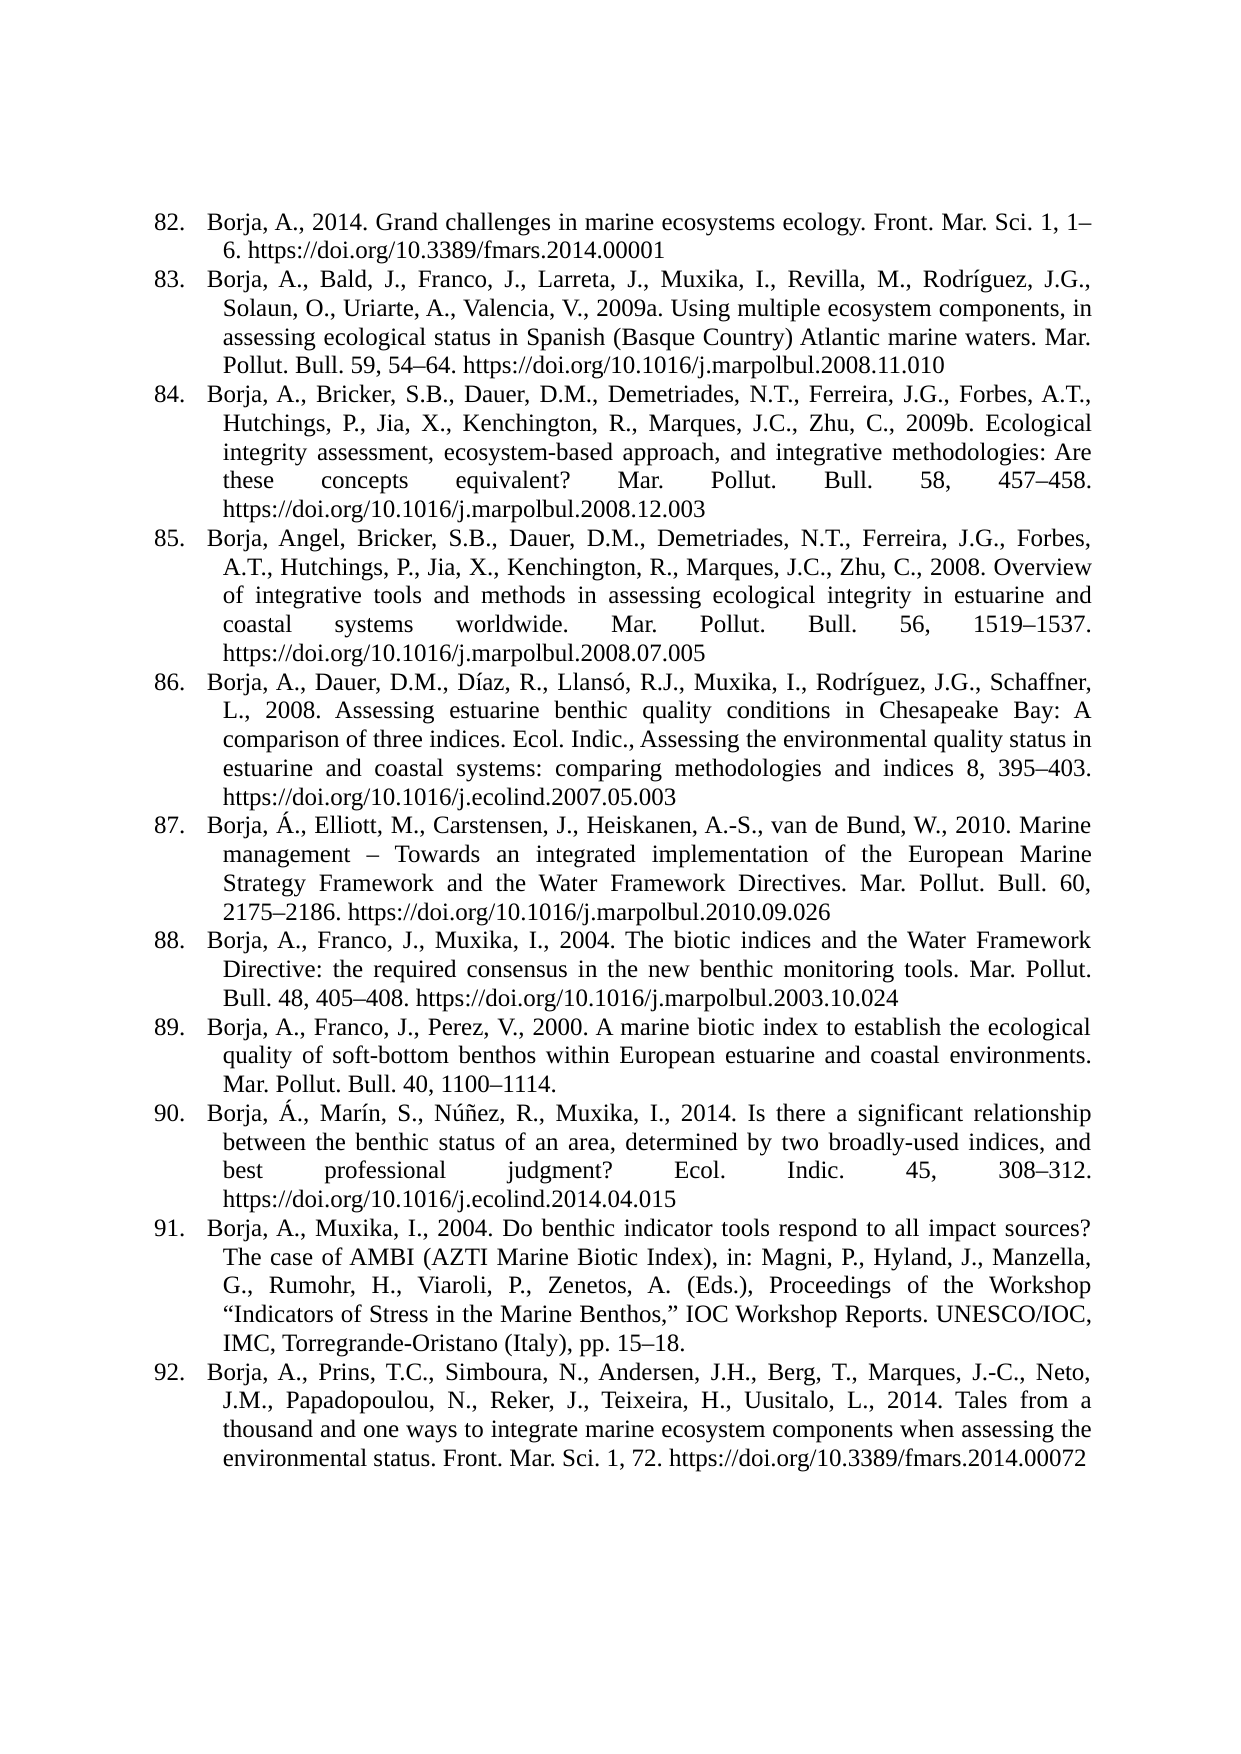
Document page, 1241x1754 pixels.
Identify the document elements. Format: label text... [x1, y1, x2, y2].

list Borja, A., Franco, J., Perez, V., 2000. A marine biotic index to establish the ecological quality of soft-bottom benthos within European estuarine and coastal environments. Mar. Pollut. Bull. 40, 1100–1114. [185, 1012, 1093, 1098]
list Borja, A., Muxika, I., 2004. Do benthic indicator tools respond to all impact sources? The case of AMBI (AZTI Marine Biotic Index), in: Magni, P., Hyland, J., Manzella, G., Rumohr, H., Viaroli, P., Zenetos, A. (Eds.), Proceedings of the Workshop “Indicators of Stress in the Marine Benthos,” IOC Workshop Reports. UNESCO/IOC, IMC, Torregrande-Oristano (Italy), pp. 15–18. [185, 1213, 1093, 1357]
list Borja, Angel, Bricker, S.B., Dauer, D.M., Demetriades, N.T., Ferreira, J.G., Forbes, A.T., Hutchings, P., Jia, X., Kenchington, R., Marques, J.C., Zhu, C., 2008. Overview of integrative tools and methods in assessing ecological integrity in estuarine and coastal systems worldwide. Mar. Pollut. Bull. 56, 1519–1537. https://doi.org/10.1016/j.marpolbul.2008.07.005 [185, 523, 1093, 667]
list Borja, A., Franco, J., Muxika, I., 2004. The biotic indices and the Water Framework Directive: the required consensus in the new benthic monitoring tools. Mar. Pollut. Bull. 48, 405–408. https://doi.org/10.1016/j.marpolbul.2003.10.024 [185, 925, 1093, 1012]
list Borja, A., Prins, T.C., Simboura, N., Andersen, J.H., Berg, T., Marques, J.-C., Neto, J.M., Papadopoulou, N., Reker, J., Teixeira, H., Uusitalo, L., 2014. Tales from a thousand and one ways to integrate marine ecosystem components when assessing the environmental status. Front. Mar. Sci. 1, 72. https://doi.org/10.3389/fmars.2014.00072 [185, 1357, 1093, 1472]
list Borja, A., Bricker, S.B., Dauer, D.M., Demetriades, N.T., Ferreira, J.G., Forbes, A.T., Hutchings, P., Jia, X., Kenchington, R., Marques, J.C., Zhu, C., 2009b. Ecological integrity assessment, ecosystem-based approach, and integrative methodologies: Are these concepts equivalent? Mar. Pollut. Bull. 58, 457–458. https://doi.org/10.1016/j.marpolbul.2008.12.003 [185, 379, 1093, 523]
list Borja, Á., Elliott, M., Carstensen, J., Heiskanen, A.-S., van de Bund, W., 2010. Marine management – Towards an integrated implementation of the European Marine Strategy Framework and the Water Framework Directives. Mar. Pollut. Bull. 60, 2175–2186. https://doi.org/10.1016/j.marpolbul.2010.09.026 [185, 810, 1093, 925]
list Borja, Á., Marín, S., Núñez, R., Muxika, I., 2014. Is there a significant relationship between the benthic status of an area, determined by two broadly-used indices, and best professional judgment? Ecol. Indic. 45, 308–312. https://doi.org/10.1016/j.ecolind.2014.04.015 [185, 1098, 1093, 1213]
list Borja, A., 2014. Grand challenges in marine ecosystems ecology. Front. Mar. Sci. 1, 1–6. https://doi.org/10.3389/fmars.2014.00001 [185, 207, 1093, 264]
list Borja, A., Dauer, D.M., Díaz, R., Llansó, R.J., Muxika, I., Rodríguez, J.G., Schaffner, L., 2008. Assessing estuarine benthic quality conditions in Chesapeake Bay: A comparison of three indices. Ecol. Indic., Assessing the environmental quality status in estuarine and coastal systems: comparing methodologies and indices 8, 395–403. https://doi.org/10.1016/j.ecolind.2007.05.003 [185, 667, 1093, 810]
list Borja, A., Bald, J., Franco, J., Larreta, J., Muxika, I., Revilla, M., Rodríguez, J.G., Solaun, O., Uriarte, A., Valencia, V., 2009a. Using multiple ecosystem components, in assessing ecological status in Spanish (Basque Country) Atlantic marine waters. Mar. Pollut. Bull. 59, 54–64. https://doi.org/10.1016/j.marpolbul.2008.11.010 [185, 264, 1093, 379]
